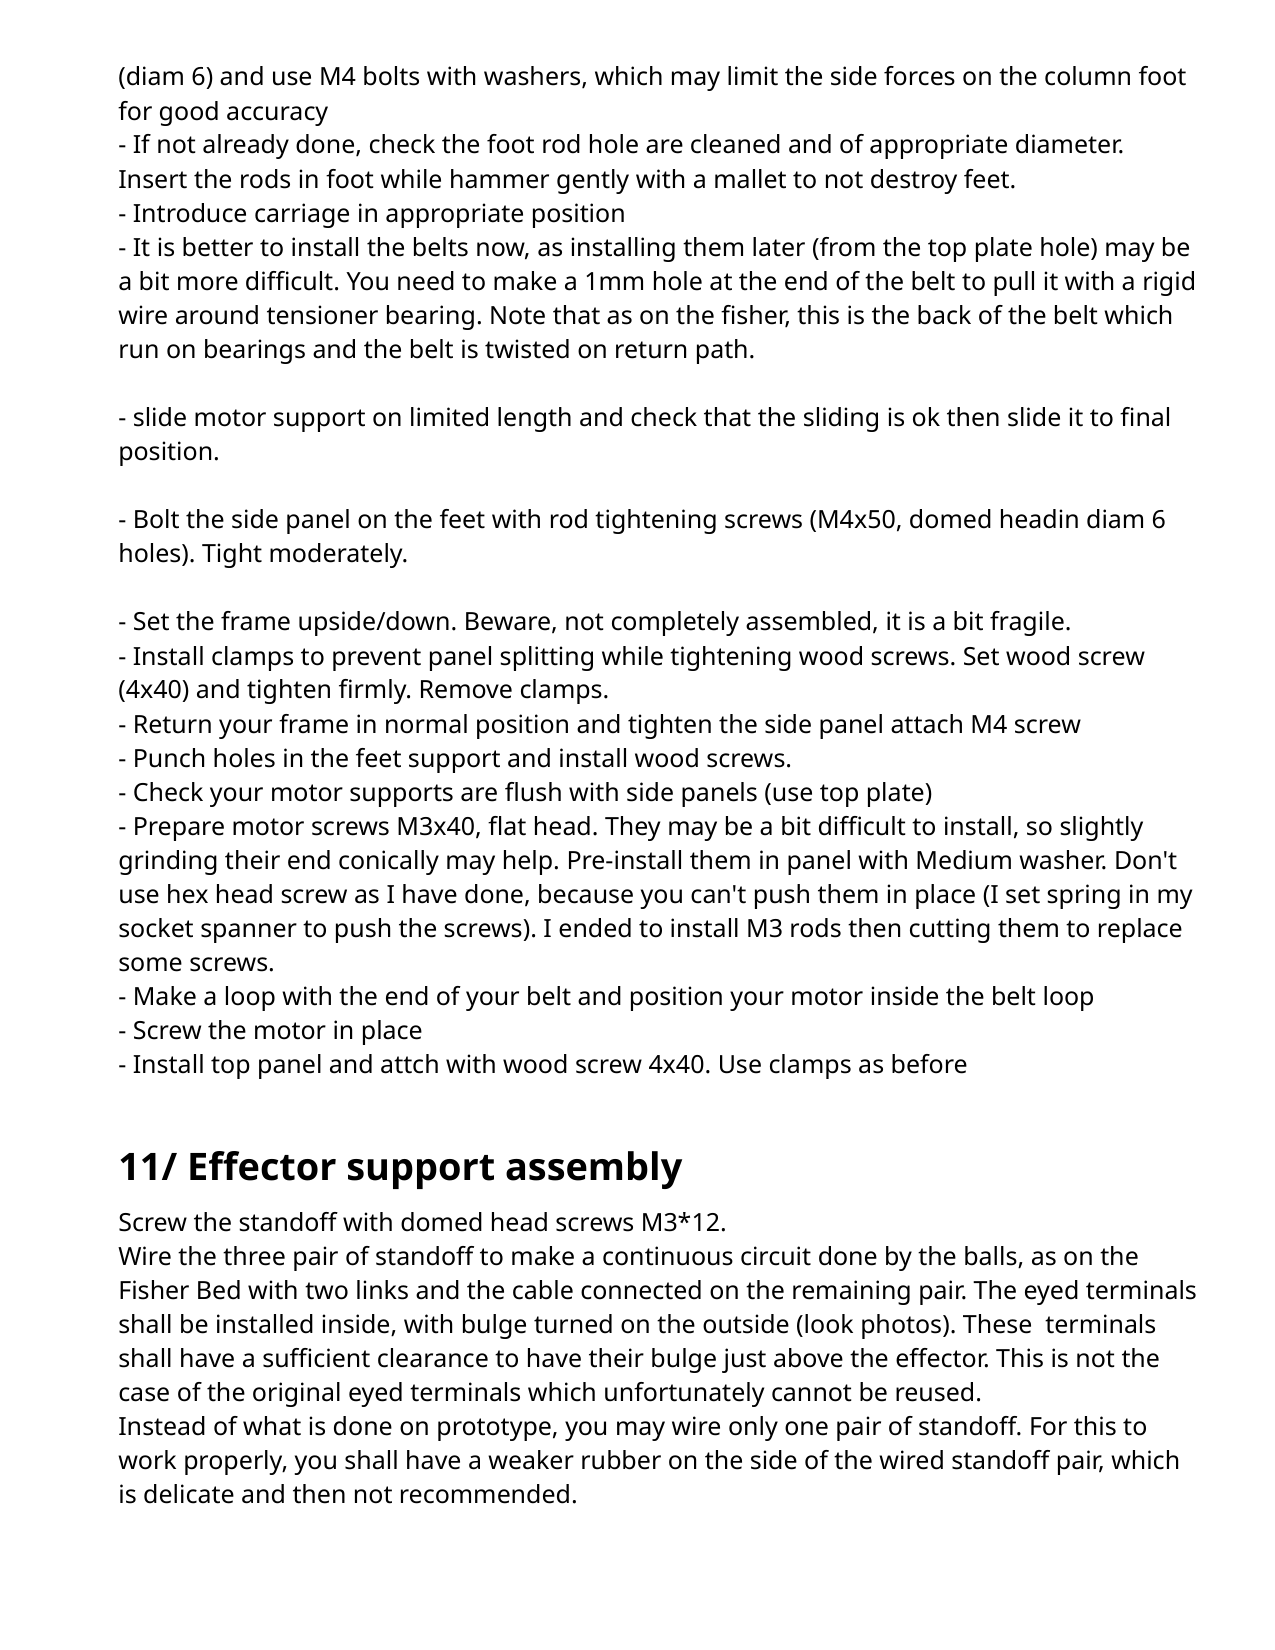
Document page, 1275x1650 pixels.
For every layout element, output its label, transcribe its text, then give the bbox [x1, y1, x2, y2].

text - slide motor support on limited length and check that the sliding is ok then slide it to final position. [118, 400, 1198, 468]
text Screw the standoff with domed head screws M3*12. [118, 1204, 1198, 1238]
text Instead of what is done on prototype, you may wire only one pair of standoff. For this to work properly, you shall have a weaker rubber on the side of the wired standoff pair, which is delicate and then not recommended. [118, 1408, 1198, 1511]
text (diam 6) and use M4 bolts with washers, which may limit the side forces on the column foot for good accuracy [118, 59, 1198, 127]
text - Bolt the side panel on the feet with rod tightening screws (M4x50, domed headin diam 6 holes). Tight moderately. [118, 502, 1198, 570]
text - Punch holes in the feet support and install wood screws. [118, 740, 1198, 774]
text - Install clamps to prevent panel splitting while tightening wood screws. Set wood screw (4x40) and tighten firmly. Remove clamps. [118, 638, 1198, 706]
text - If not already done, check the foot rod hole are cleaned and of appropriate diameter. Insert the rods in foot while hammer gently with a mallet to not destroy feet. [118, 127, 1198, 195]
text - It is better to install the belts now, as installing them later (from the top plate hole) may be a bit more difficult. You need to make a 1mm hole at the end of the belt to pull it with a rigid wire around tensioner bearing. Note that as on the fisher, this is the back of the belt which run on bearings and the belt is twisted on return path. [118, 229, 1198, 366]
text - Prepare motor screws M3x40, flat head. They may be a bit difficult to install, so slightly grinding their end conically may help. Pre-install them in panel with Medium washer. Don't use hex head screw as I have done, because you can't push them in place (I set spring in my socket spanner to push the screws). I ended to install M3 rods then cutting them to replace some screws. [118, 808, 1198, 979]
text - Set the frame upside/down. Beware, not completely assembled, it is a bit fragile. [118, 604, 1198, 638]
text - Install top panel and attch with wood screw 4x40. Use clamps as before [118, 1047, 1198, 1081]
text - Introduce carriage in appropriate position [118, 195, 1198, 229]
text - Screw the motor in place [118, 1013, 1198, 1047]
text - Return your frame in normal position and tighten the side panel attach M4 screw [118, 706, 1198, 740]
subtitle 11/ Effector support assembly [118, 1140, 1198, 1192]
text Wire the three pair of standoff to make a continuous circuit done by the balls, as on the Fisher Bed with two links and the cable connected on the remaining pair. The eyed terminals shall be installed inside, with bulge turned on the outside (look photos). These terminals shall have a sufficient clearance to have their bulge just above the effector. This is not the case of the original eyed terminals which unfortunately cannot be reused. [118, 1238, 1198, 1408]
text - Check your motor supports are flush with side panels (use top plate) [118, 774, 1198, 808]
text - Make a loop with the end of your belt and position your motor inside the belt loop [118, 979, 1198, 1013]
